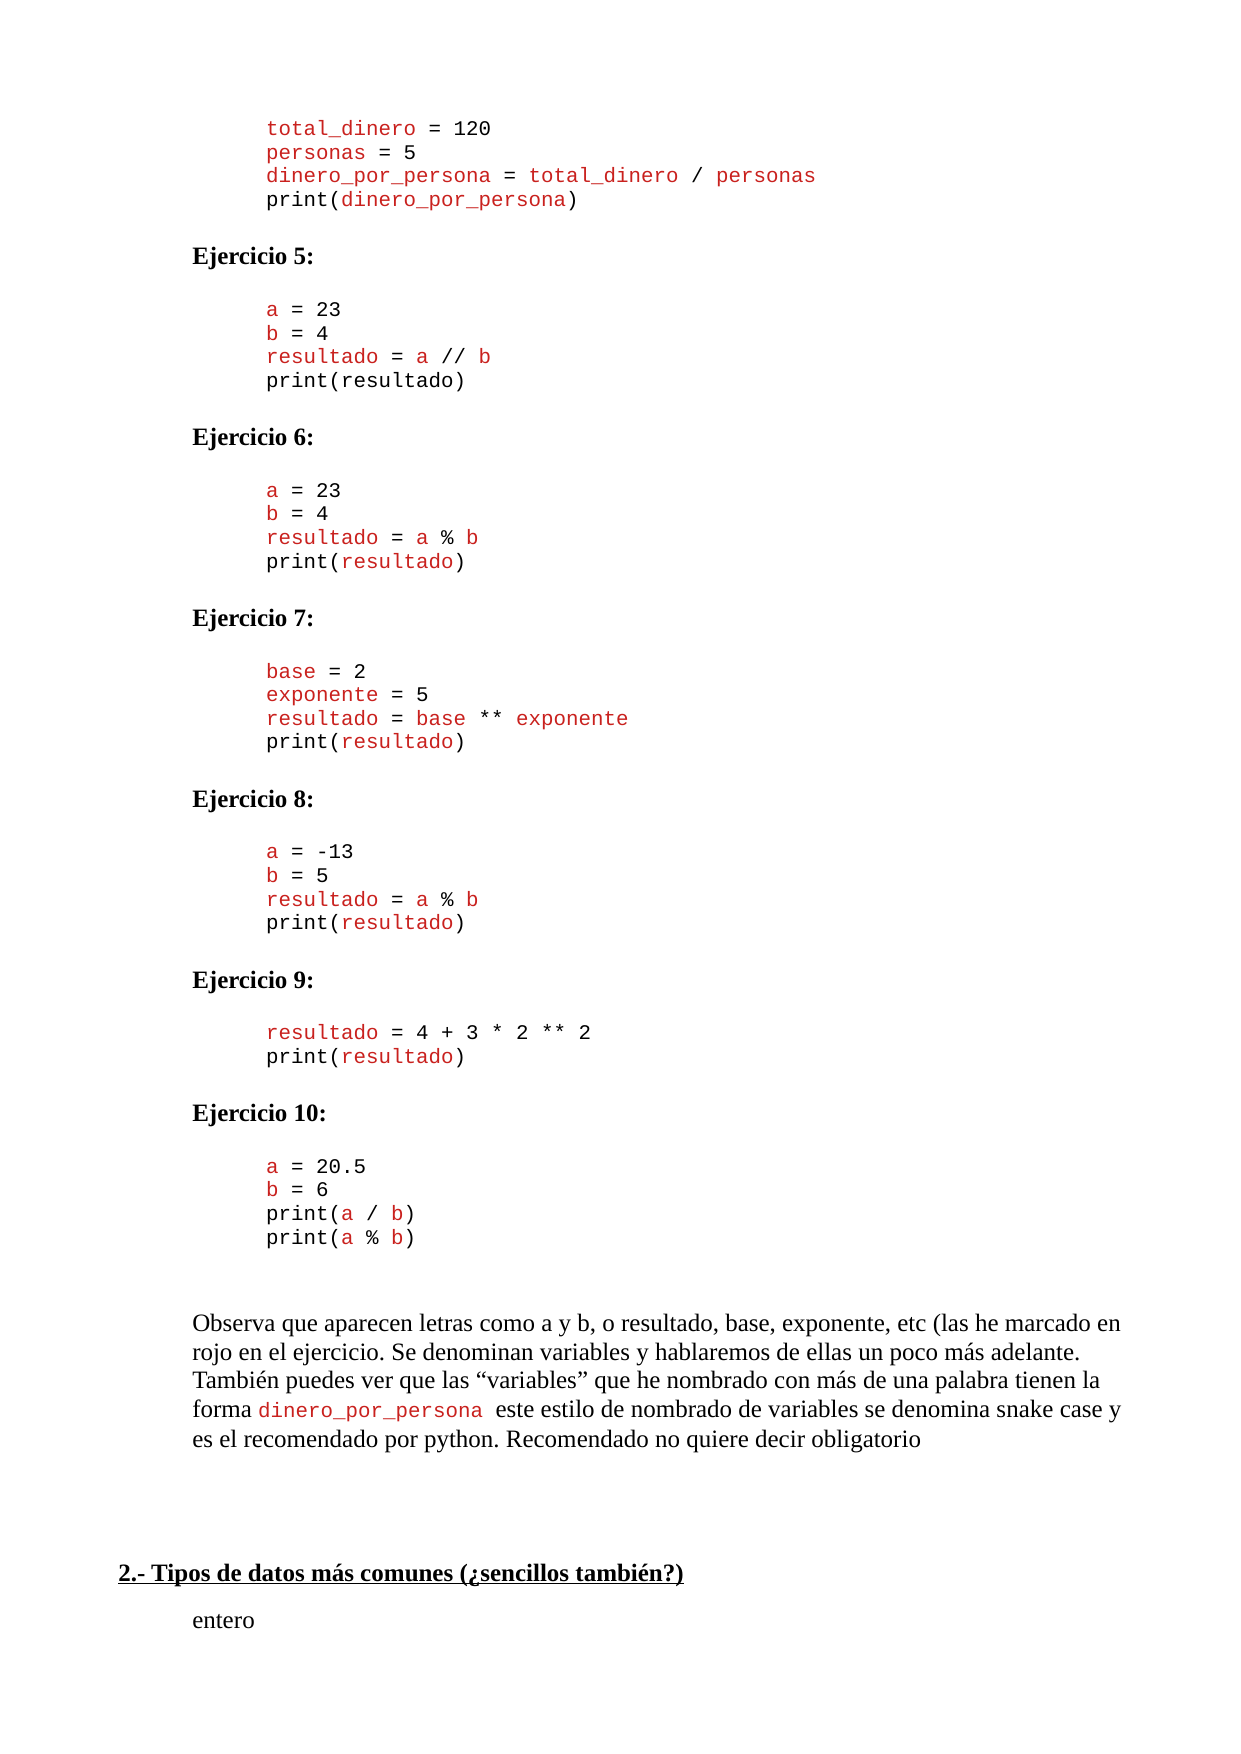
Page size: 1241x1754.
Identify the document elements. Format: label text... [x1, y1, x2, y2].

text b = 4 [266, 503, 1122, 527]
text resultado = a // b [266, 346, 1122, 370]
text Ejercicio 10: [192, 1098, 1122, 1127]
text Ejercicio 8: [192, 784, 1122, 813]
text a = 20.5 [266, 1156, 1122, 1179]
text resultado = base ** exponente [266, 708, 1122, 732]
text personas = 5 [266, 142, 1122, 165]
text Ejercicio 7: [192, 603, 1122, 632]
text Observa que aparecen letras como a y b, o resultado, base, exponente, etc (las he marcado en rojo en el ejercicio. Se denominan variables y hablaremos de ellas un poco más adelante. También puedes ver que las “variables” que he nombrado con más de una palabra tienen la forma dinero_por_persona este estilo de nombrado de variables se denomina snake case y es el recomendado por python. Recomendado no quiere decir obligatorio [192, 1308, 1122, 1452]
text Ejercicio 9: [192, 965, 1122, 993]
text base = 2 [266, 661, 1122, 684]
text print(resultado) [266, 370, 1122, 393]
text resultado = a % b [266, 889, 1122, 912]
text total_dinero = 120 [266, 118, 1122, 142]
text a = 23 [266, 480, 1122, 503]
text a = -13 [266, 841, 1122, 865]
text Ejercicio 6: [192, 422, 1122, 451]
text print(resultado) [266, 732, 1122, 755]
text Ejercicio 5: [192, 241, 1122, 270]
text dinero_por_persona = total_dinero / personas [266, 165, 1122, 189]
text 2.- Tipos de datos más comunes (¿sencillos también?) [118, 1558, 1122, 1586]
text resultado = 4 + 3 * 2 ** 2 [266, 1022, 1122, 1046]
text exponente = 5 [266, 684, 1122, 708]
text entero [118, 1605, 1122, 1634]
text b = 4 [266, 323, 1122, 346]
text print(resultado) [266, 551, 1122, 574]
text b = 5 [266, 865, 1122, 889]
text print(a / b) [266, 1203, 1122, 1227]
text print(a % b) [266, 1227, 1122, 1250]
text print(dinero_por_persona) [266, 189, 1122, 213]
text a = 23 [266, 299, 1122, 323]
text print(resultado) [266, 912, 1122, 936]
text print(resultado) [266, 1046, 1122, 1069]
text resultado = a % b [266, 527, 1122, 551]
text b = 6 [266, 1179, 1122, 1203]
